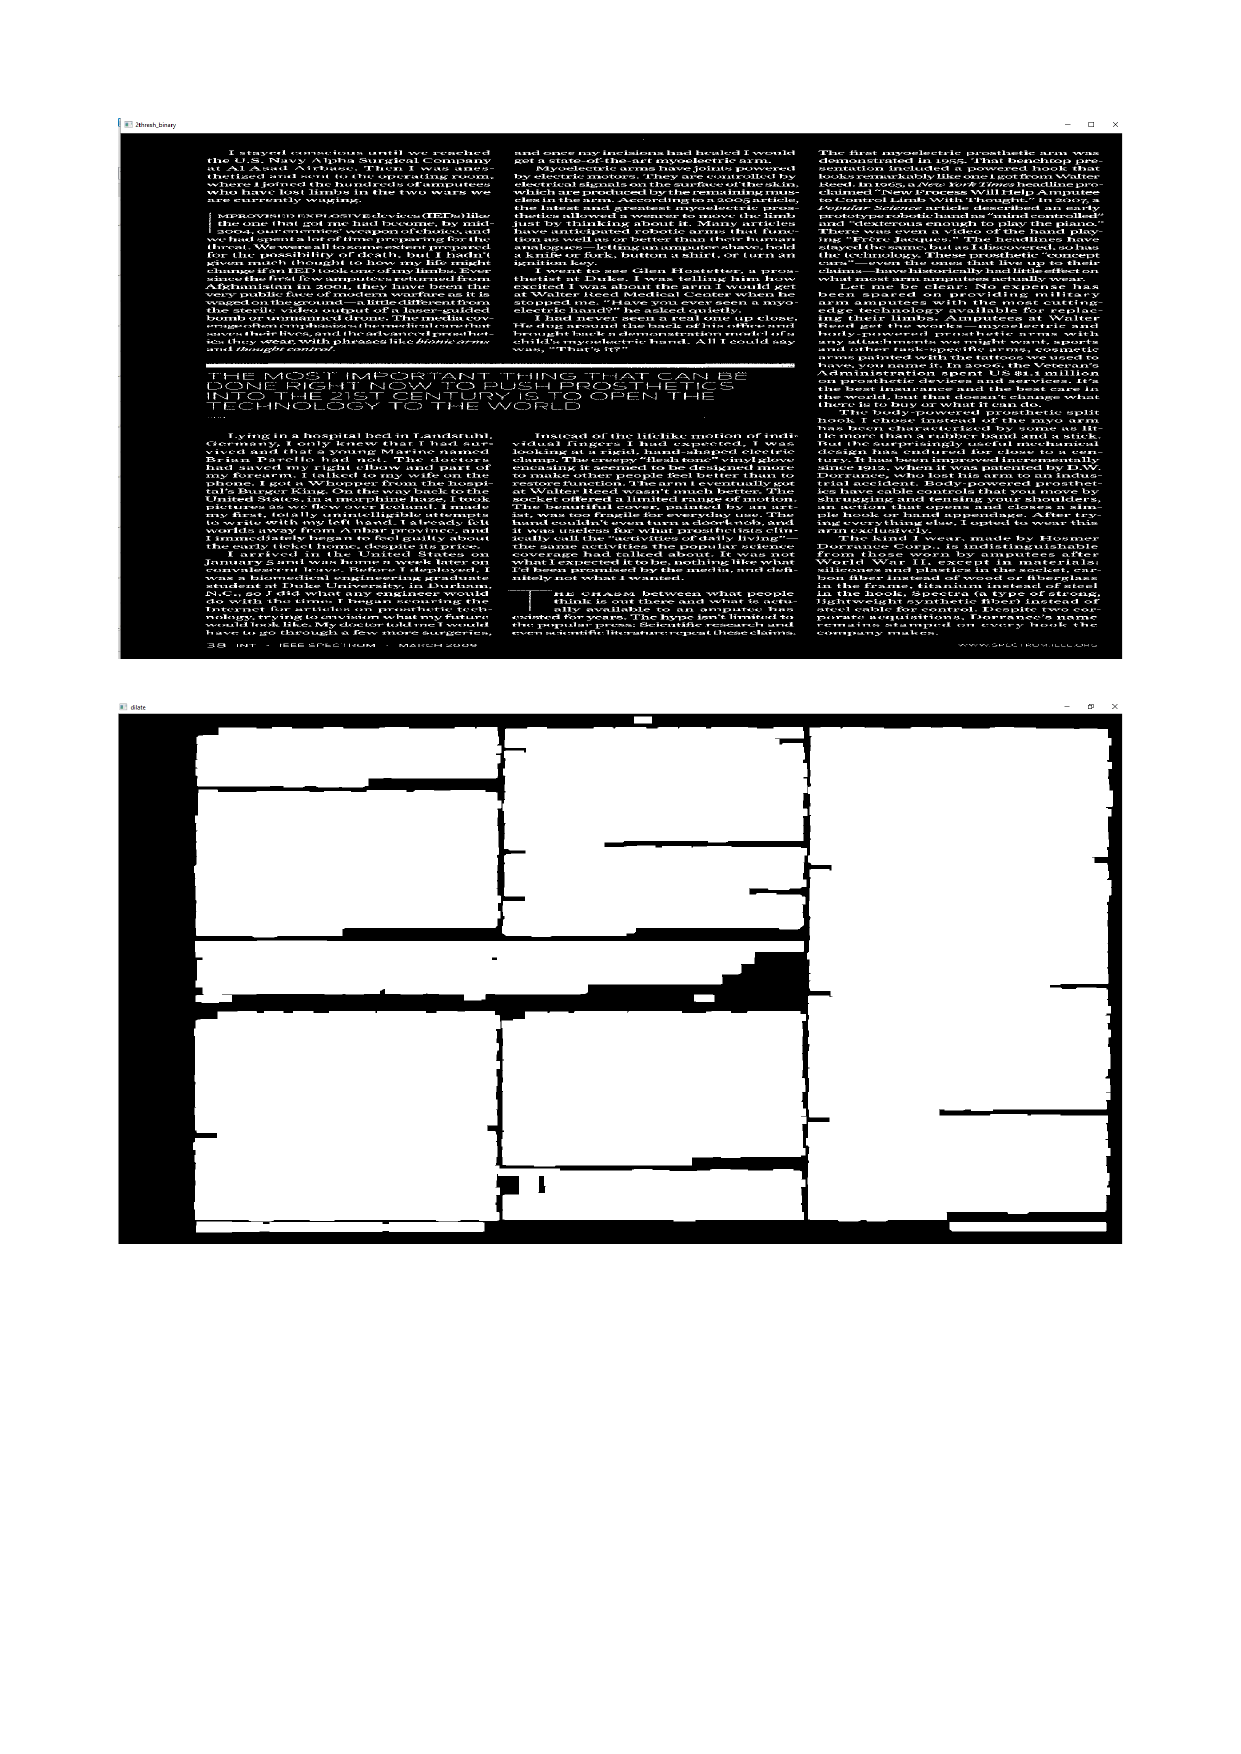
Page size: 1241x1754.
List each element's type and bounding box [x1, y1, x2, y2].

picture [118, 118, 1123, 659]
picture [118, 701, 1123, 1244]
